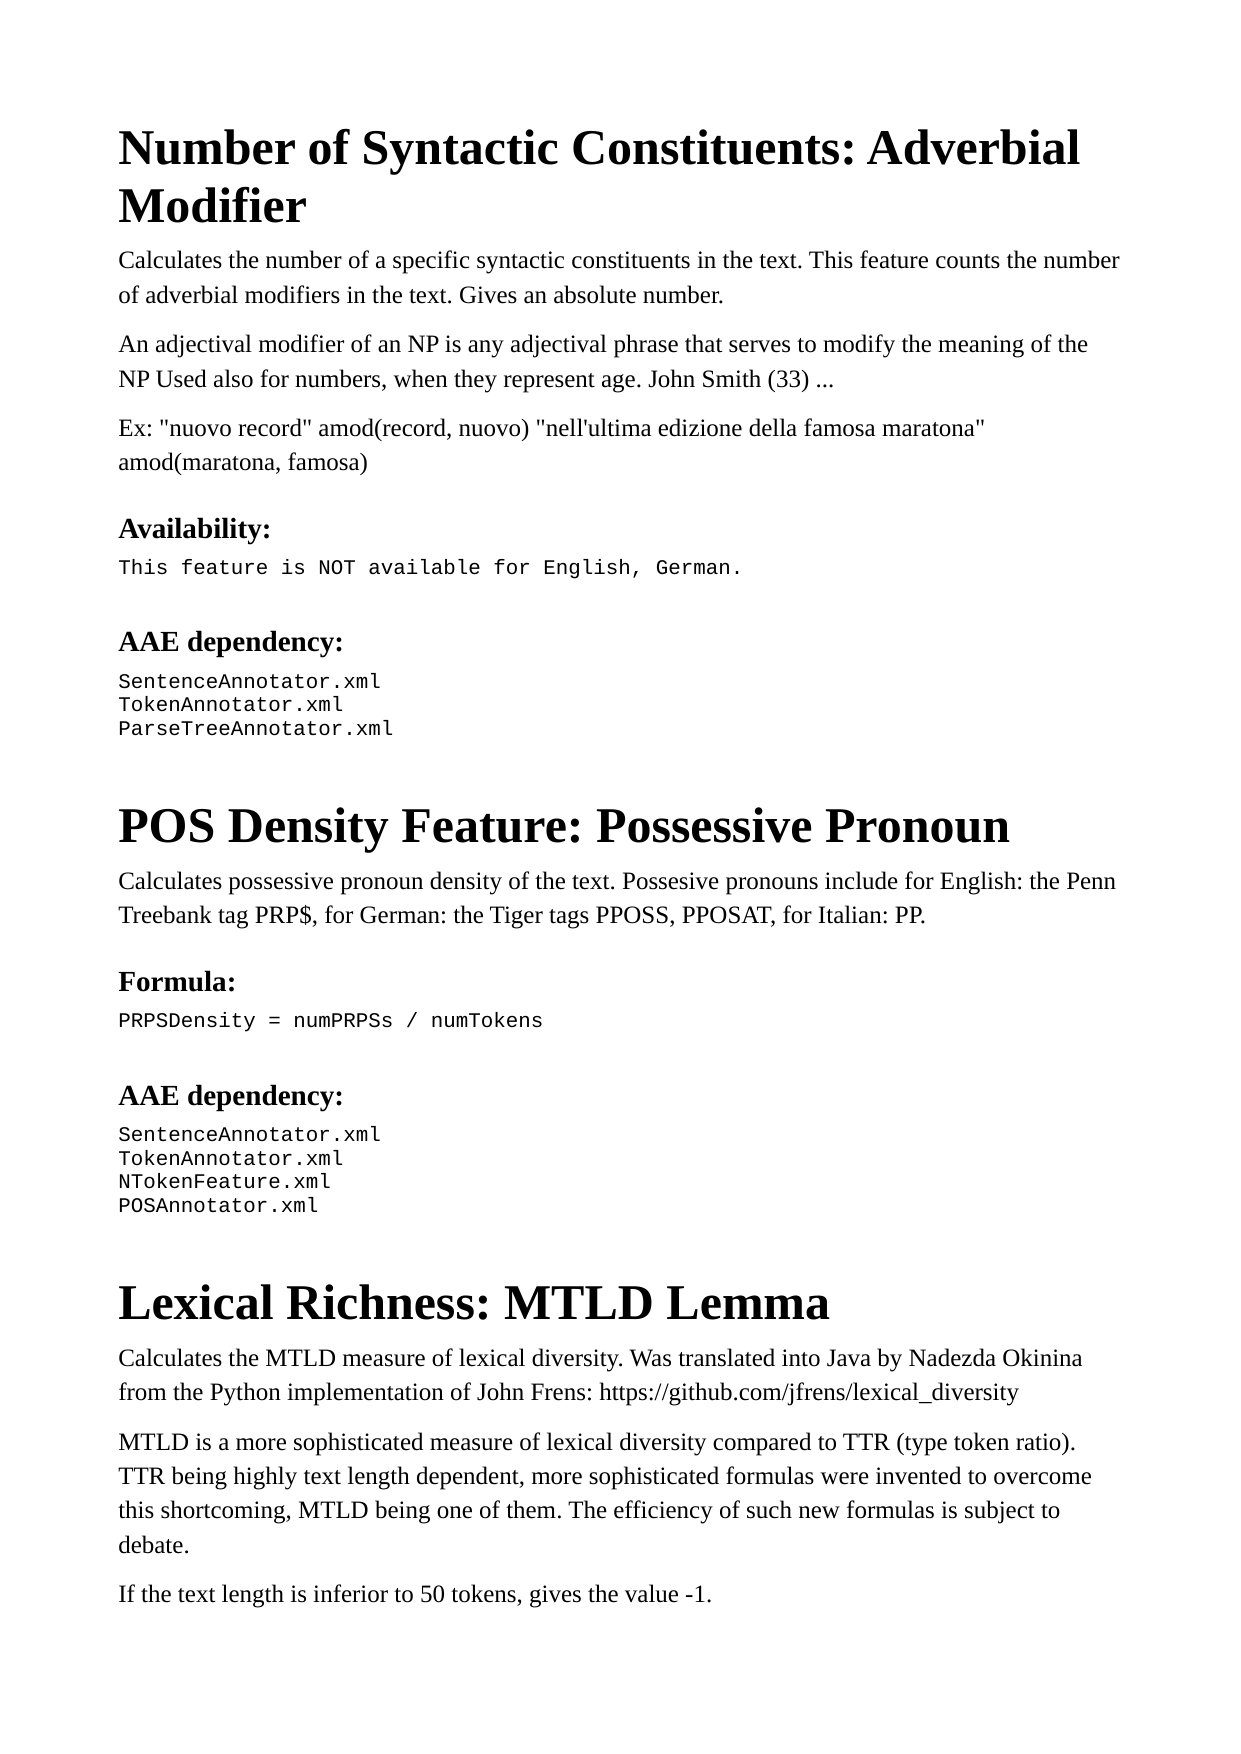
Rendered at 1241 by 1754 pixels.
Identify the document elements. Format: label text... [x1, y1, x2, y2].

text POSAnnotator.xml [118, 1195, 1122, 1218]
subtitle Lexical Richness: MTLD Lemma [118, 1273, 1122, 1331]
text MTLD is a more sophisticated measure of lexical diversity compared to TTR (type token ratio). TTR being highly text length dependent, more sophisticated formulas were invented to overcome this shortcoming, MTLD being one of them. The efficiency of such new formulas is subject to debate. [118, 1427, 1122, 1559]
text NTokenFeature.xml [118, 1171, 1122, 1195]
text ParseTreeAnnotator.xml [118, 718, 1122, 742]
text TokenAnnotator.xml [118, 694, 1122, 718]
text TokenAnnotator.xml [118, 1148, 1122, 1171]
subtitle POS Density Feature: Possessive Pronoun [118, 796, 1122, 853]
text PRPSDensity = numPRPSs / numTokens [118, 1010, 1122, 1034]
text If the text length is inferior to 50 tokens, gives the value -1. [118, 1579, 1122, 1608]
subtitle Formula: [118, 964, 1122, 998]
subtitle AAE dependency: [118, 624, 1122, 658]
subtitle AAE dependency: [118, 1078, 1122, 1111]
text Ex: "nuovo record" amod(record, nuovo) "nell'ultima edizione della famosa maratona" amod(maratona, famosa) [118, 413, 1122, 476]
subtitle Number of Syntactic Constituents: Adverbial Modifier [118, 118, 1122, 233]
text An adjectival modifier of an NP is any adjectival phrase that serves to modify the meaning of the NP Used also for numbers, when they represent age. John Smith (33) ... [118, 329, 1122, 392]
text SentenceAnnotator.xml [118, 1124, 1122, 1148]
text Calculates possessive pronoun density of the text. Possesive pronouns include for English: the Penn Treebank tag PRP$, for German: the Tiger tags PPOSS, PPOSAT, for Italian: PP. [118, 866, 1122, 929]
text Calculates the number of a specific syntactic constituents in the text. This feature counts the number of adverbial modifiers in the text. Gives an absolute number. [118, 246, 1122, 309]
text SentenceAnnotator.xml [118, 671, 1122, 694]
subtitle Availability: [118, 511, 1122, 544]
text Calculates the MTLD measure of lexical diversity. Was translated into Java by Nadezda Okinina from the Python implementation of John Frens: https://github.com/jfrens/lexical_diversity [118, 1343, 1122, 1406]
text This feature is NOT available for English, German. [118, 557, 1122, 581]
